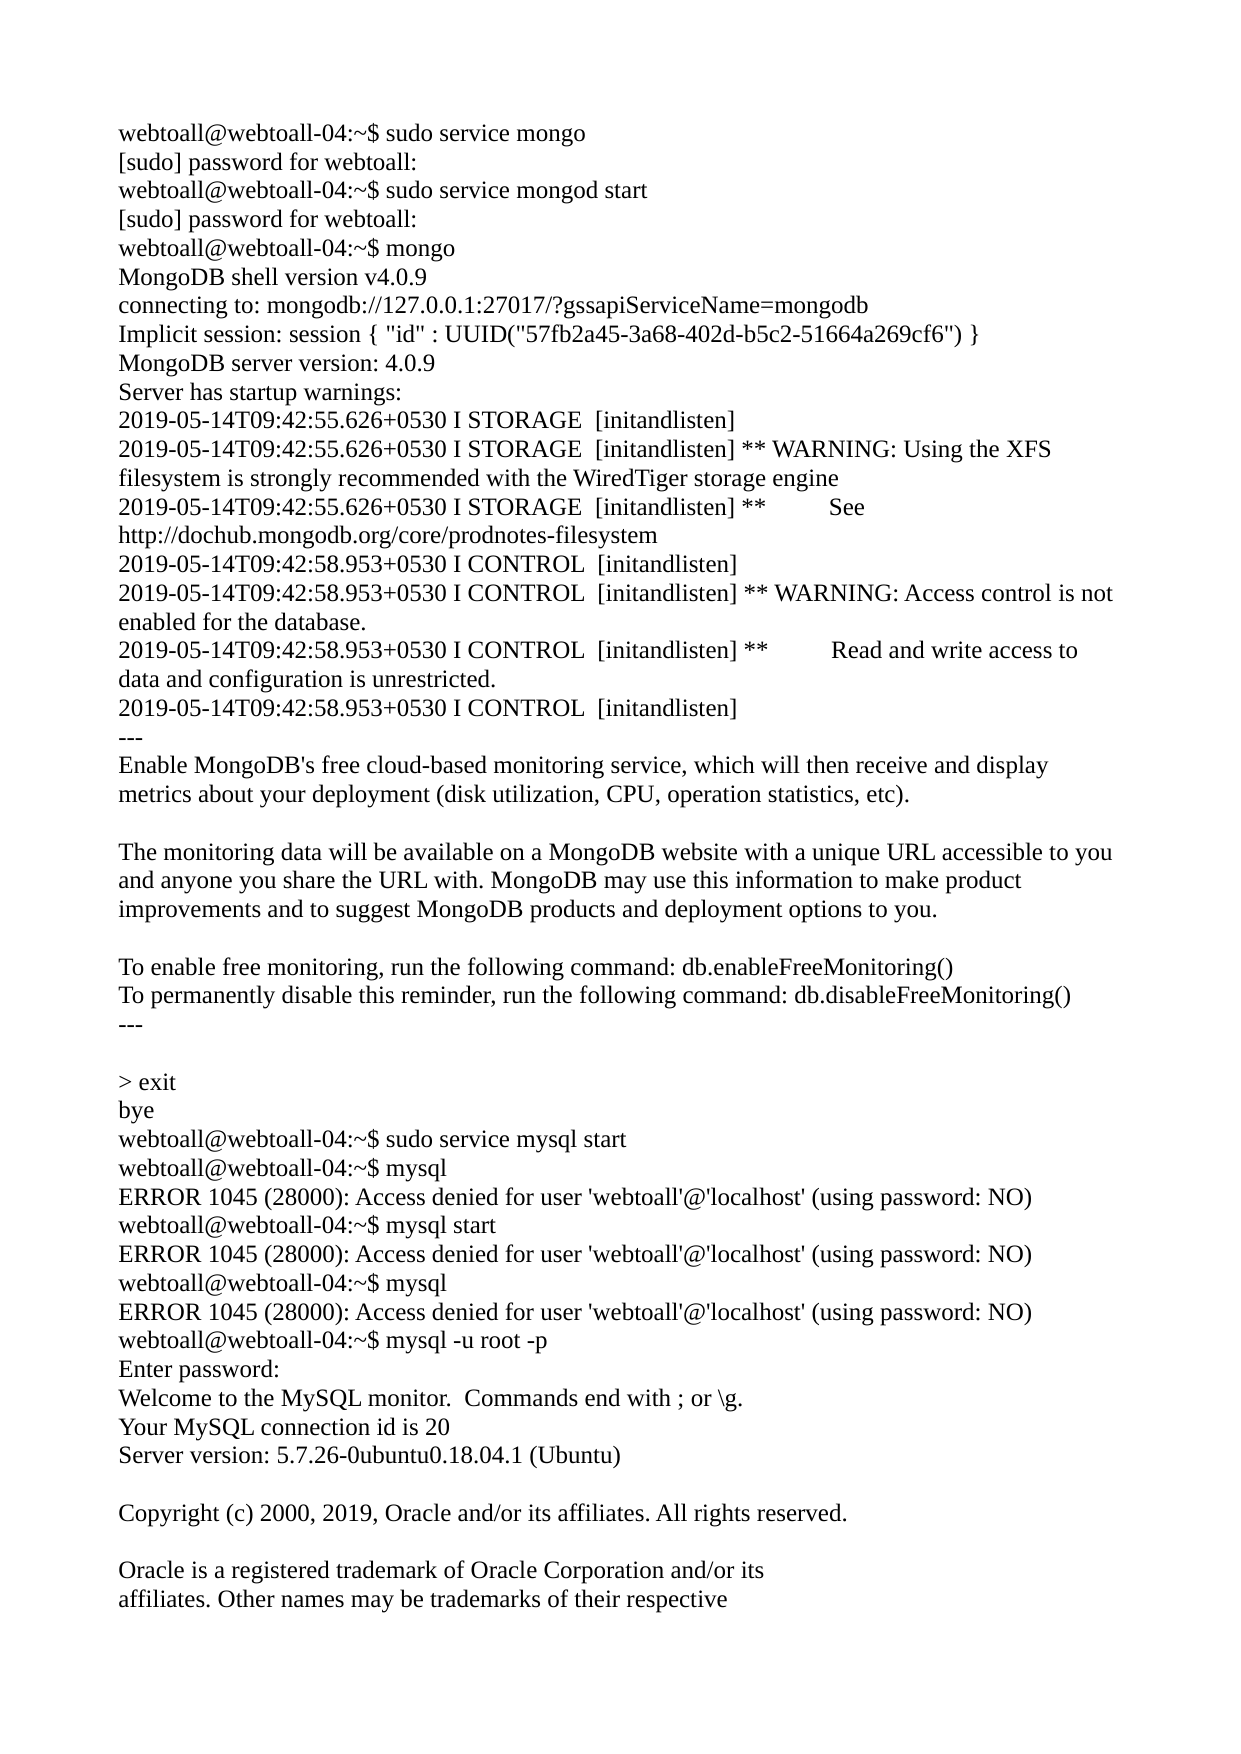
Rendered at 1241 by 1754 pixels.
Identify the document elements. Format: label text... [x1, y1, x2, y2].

text Oracle is a registered trademark of Oracle Corporation and/or its [118, 1556, 1122, 1584]
text bye [118, 1096, 1122, 1124]
text MongoDB server version: 4.0.9 [118, 348, 1122, 377]
text 2019-05-14T09:42:55.626+0530 I STORAGE [initandlisten] ** See http://dochub.mongodb.org/core/prodnotes-filesystem [118, 492, 1122, 549]
text Server has startup warnings: [118, 377, 1122, 406]
text ERROR 1045 (28000): Access denied for user 'webtoall'@'localhost' (using password: NO) [118, 1239, 1122, 1268]
text Copyright (c) 2000, 2019, Oracle and/or its affiliates. All rights reserved. [118, 1498, 1122, 1527]
text Enable MongoDB's free cloud-based monitoring service, which will then receive and display [118, 751, 1122, 779]
text metrics about your deployment (disk utilization, CPU, operation statistics, etc). [118, 779, 1122, 808]
text webtoall@webtoall-04:~$ sudo service mysql start [118, 1124, 1122, 1153]
text Enter password: [118, 1354, 1122, 1383]
text Welcome to the MySQL monitor. Commands end with ; or \g. [118, 1383, 1122, 1412]
text Server version: 5.7.26-0ubuntu0.18.04.1 (Ubuntu) [118, 1441, 1122, 1469]
text webtoall@webtoall-04:~$ mongo [118, 233, 1122, 262]
text improvements and to suggest MongoDB products and deployment options to you. [118, 894, 1122, 923]
text and anyone you share the URL with. MongoDB may use this information to make product [118, 866, 1122, 894]
text 2019-05-14T09:42:58.953+0530 I CONTROL [initandlisten] ** WARNING: Access control is not enabled for the database. [118, 578, 1122, 636]
text [sudo] password for webtoall: [118, 204, 1122, 233]
text Implicit session: session { "id" : UUID("57fb2a45-3a68-402d-b5c2-51664a269cf6") } [118, 319, 1122, 348]
text 2019-05-14T09:42:58.953+0530 I CONTROL [initandlisten] [118, 549, 1122, 578]
text MongoDB shell version v4.0.9 [118, 262, 1122, 291]
text connecting to: mongodb://127.0.0.1:27017/?gssapiServiceName=mongodb [118, 291, 1122, 319]
text Your MySQL connection id is 20 [118, 1412, 1122, 1441]
text webtoall@webtoall-04:~$ mysql [118, 1153, 1122, 1182]
text ERROR 1045 (28000): Access denied for user 'webtoall'@'localhost' (using password: NO) [118, 1182, 1122, 1211]
text > exit [118, 1067, 1122, 1096]
text To permanently disable this reminder, run the following command: db.disableFreeMonitoring() [118, 981, 1122, 1009]
text webtoall@webtoall-04:~$ sudo service mongod start [118, 176, 1122, 204]
text --- [118, 1009, 1122, 1038]
text --- [118, 722, 1122, 751]
text 2019-05-14T09:42:58.953+0530 I CONTROL [initandlisten] ** Read and write access to data and configuration is unrestricted. [118, 636, 1122, 693]
text webtoall@webtoall-04:~$ mysql start [118, 1211, 1122, 1239]
text webtoall@webtoall-04:~$ sudo service mongo [118, 118, 1122, 147]
text The monitoring data will be available on a MongoDB website with a unique URL accessible to you [118, 837, 1122, 866]
text webtoall@webtoall-04:~$ mysql [118, 1268, 1122, 1297]
text [sudo] password for webtoall: [118, 147, 1122, 176]
text To enable free monitoring, run the following command: db.enableFreeMonitoring() [118, 952, 1122, 981]
text ERROR 1045 (28000): Access denied for user 'webtoall'@'localhost' (using password: NO) [118, 1297, 1122, 1326]
text 2019-05-14T09:42:55.626+0530 I STORAGE [initandlisten] [118, 406, 1122, 434]
text 2019-05-14T09:42:55.626+0530 I STORAGE [initandlisten] ** WARNING: Using the XFS filesystem is strongly recommended with the WiredTiger storage engine [118, 434, 1122, 492]
text affiliates. Other names may be trademarks of their respective [118, 1584, 1122, 1613]
text webtoall@webtoall-04:~$ mysql -u root -p [118, 1326, 1122, 1354]
text 2019-05-14T09:42:58.953+0530 I CONTROL [initandlisten] [118, 693, 1122, 722]
